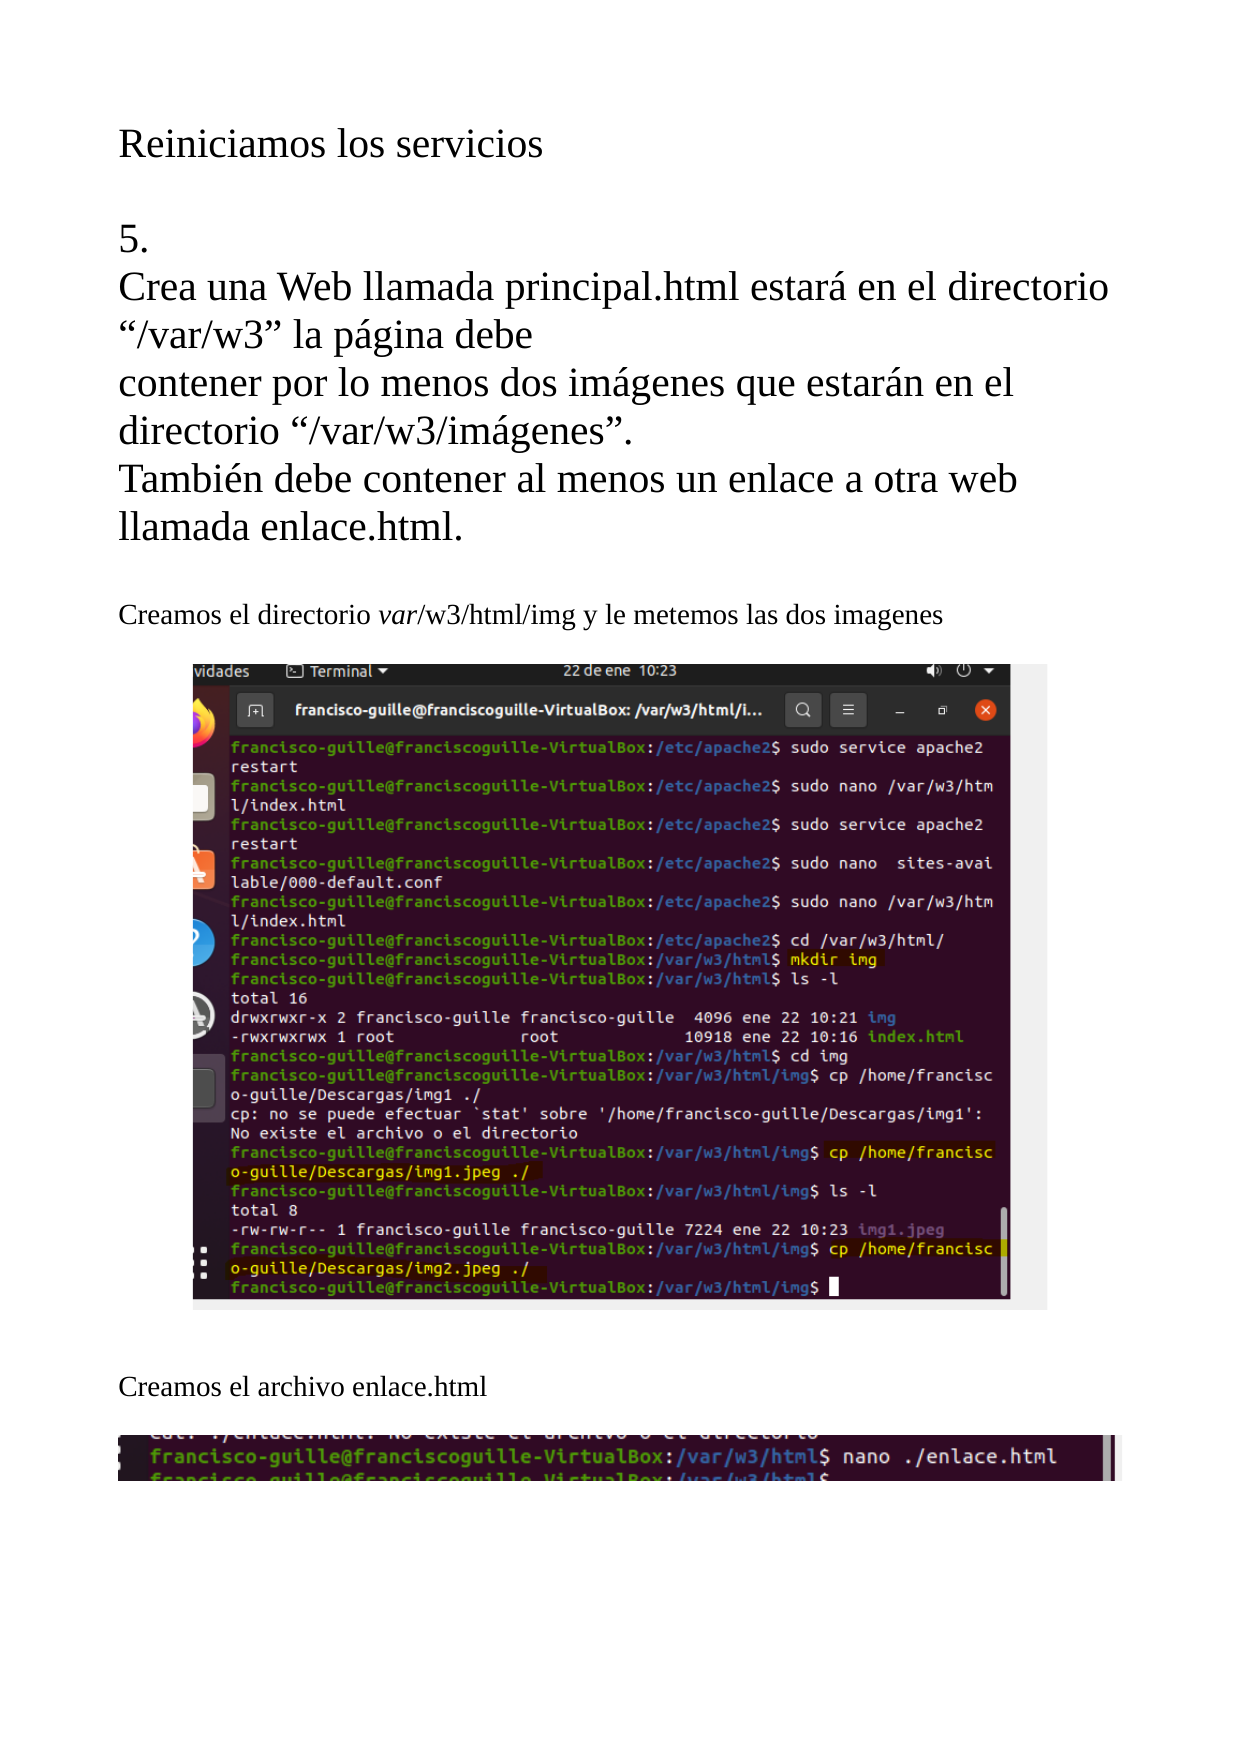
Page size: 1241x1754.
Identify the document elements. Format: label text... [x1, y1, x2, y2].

text También debe contener al menos un enlace a otra web llamada enlace.html. [118, 453, 1122, 549]
text contener por lo menos dos imágenes que estarán en el directorio “/var/w3/imágenes”. [118, 358, 1122, 453]
text 5. [118, 214, 1122, 262]
text Reiniciamos los servicios [118, 118, 1122, 166]
text Crea una Web llamada principal.html estará en el directorio “/var/w3” la página debe [118, 262, 1122, 358]
picture [192, 664, 1048, 1310]
text Creamos el directorio var/w3/html/img y le metemos las dos imagenes [118, 597, 1122, 631]
picture [118, 1435, 1123, 1481]
text Creamos el archivo enlace.html [118, 1369, 1122, 1402]
